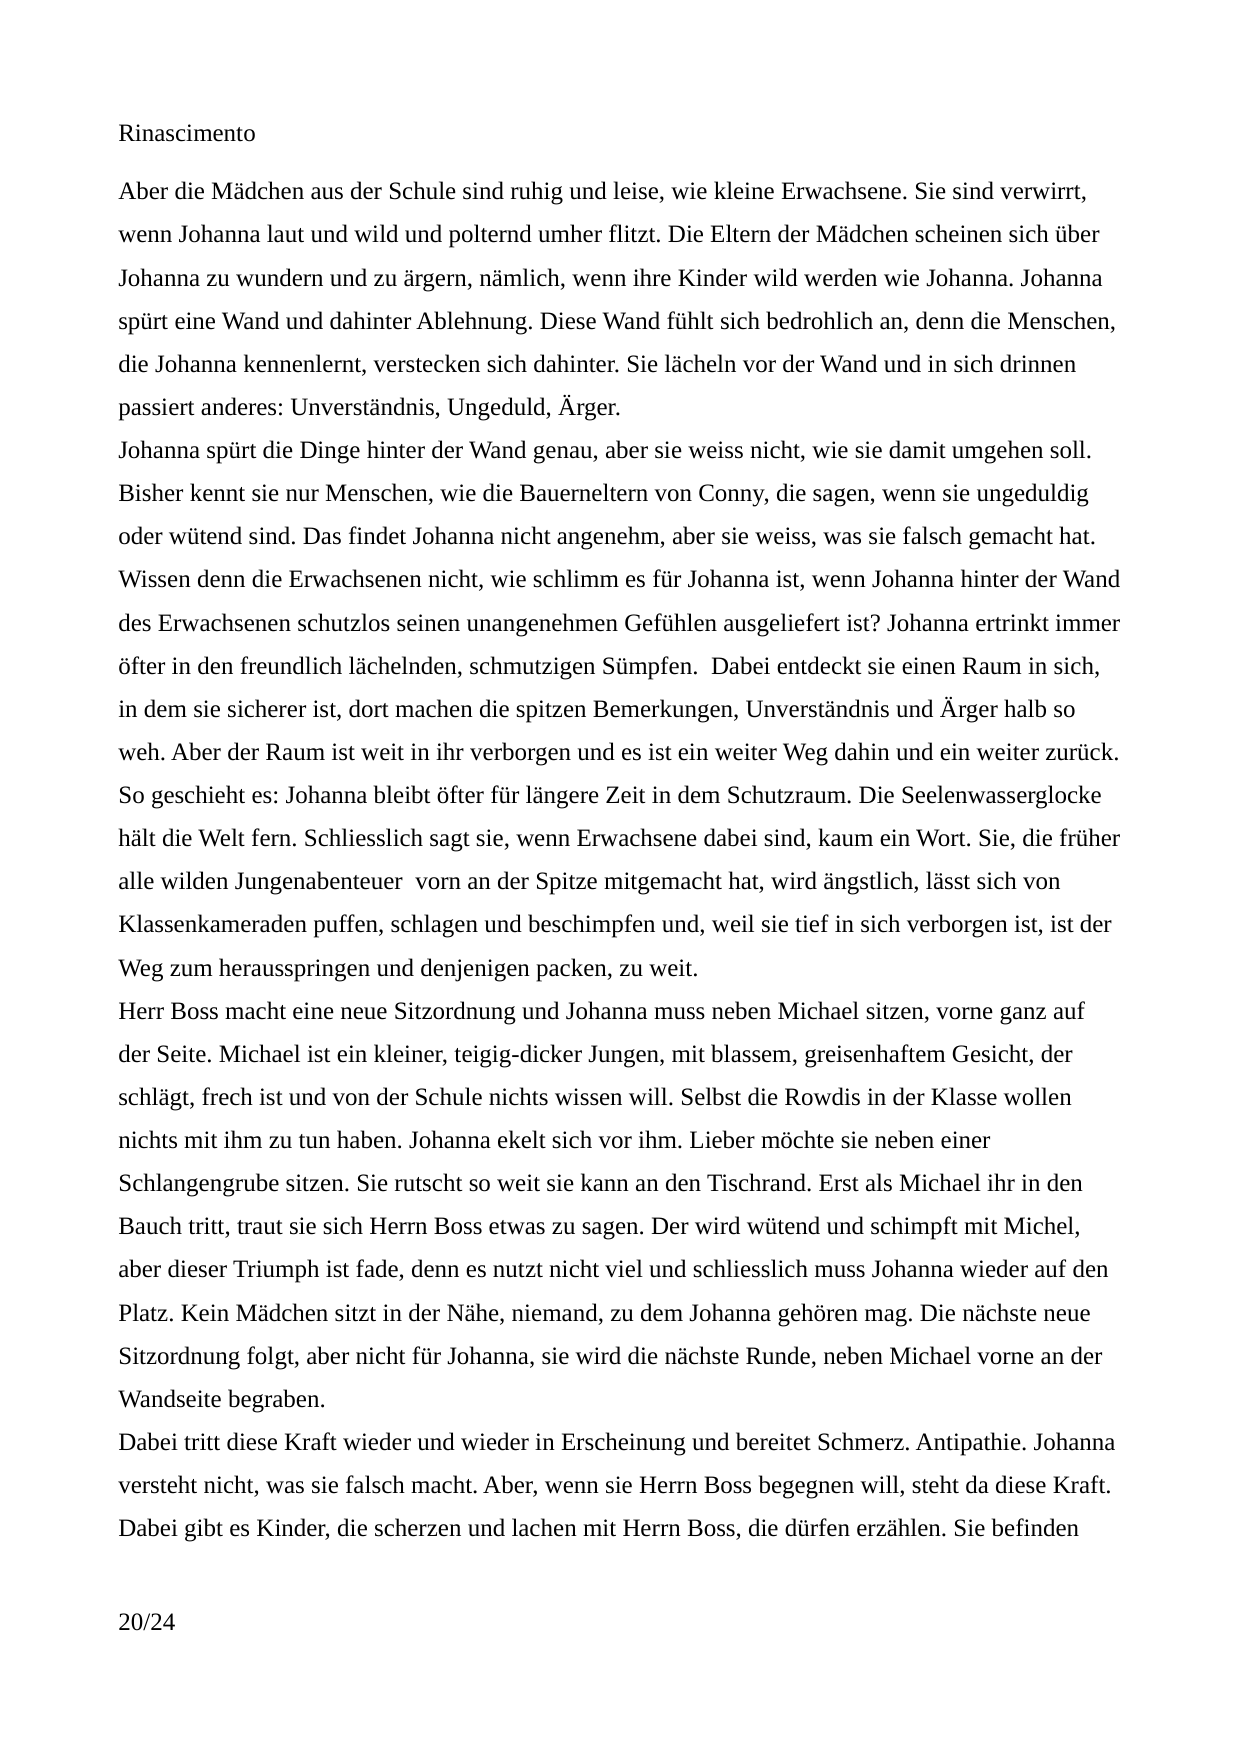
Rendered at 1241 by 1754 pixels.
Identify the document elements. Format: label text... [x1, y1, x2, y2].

text Aber die Mädchen aus der Schule sind ruhig und leise, wie kleine Erwachsene. Sie sind verwirrt, wenn Johanna laut und wild und polternd umher flitzt. Die Eltern der Mädchen scheinen sich über Johanna zu wundern und zu ärgern, nämlich, wenn ihre Kinder wild werden wie Johanna. Johanna spürt eine Wand und dahinter Ablehnung. Diese Wand fühlt sich bedrohlich an, denn die Menschen, die Johanna kennenlernt, verstecken sich dahinter. Sie lächeln vor der Wand und in sich drinnen passiert anderes: Unverständnis, Ungeduld, Ärger. [118, 176, 1122, 421]
text Wissen denn die Erwachsenen nicht, wie schlimm es für Johanna ist, wenn Johanna hinter der Wand des Erwachsenen schutzlos seinen unangenehmen Gefühlen ausgeliefert ist? Johanna ertrinkt immer öfter in den freundlich lächelnden, schmutzigen Sümpfen. Dabei entdeckt sie einen Raum in sich, in dem sie sicherer ist, dort machen die spitzen Bemerkungen, Unverständnis und Ärger halb so weh. Aber der Raum ist weit in ihr verborgen und es ist ein weiter Weg dahin und ein weiter zurück. So geschieht es: Johanna bleibt öfter für längere Zeit in dem Schutzraum. Die Seelenwasserglocke hält die Welt fern. Schliesslich sagt sie, wenn Erwachsene dabei sind, kaum ein Wort. Sie, die früher alle wilden Jungenabenteuer vorn an der Spitze mitgemacht hat, wird ängstlich, lässt sich von Klassenkameraden puffen, schlagen und beschimpfen und, weil sie tief in sich verborgen ist, ist der Weg zum herausspringen und denjenigen packen, zu weit. [118, 564, 1122, 981]
text Dabei tritt diese Kraft wieder und wieder in Erscheinung und bereitet Schmerz. Antipathie. Johanna versteht nicht, was sie falsch macht. Aber, wenn sie Herrn Boss begegnen will, steht da diese Kraft. Dabei gibt es Kinder, die scherzen und lachen mit Herrn Boss, die dürfen erzählen. Sie befinden [118, 1427, 1122, 1542]
text Johanna spürt die Dinge hinter der Wand genau, aber sie weiss nicht, wie sie damit umgehen soll. Bisher kennt sie nur Menschen, wie die Bauerneltern von Conny, die sagen, wenn sie ungeduldig oder wütend sind. Das findet Johanna nicht angenehm, aber sie weiss, was sie falsch gemacht hat. [118, 435, 1122, 550]
text Herr Boss macht eine neue Sitzordnung und Johanna muss neben Michael sitzen, vorne ganz auf der Seite. Michael ist ein kleiner, teigig-dicker Jungen, mit blassem, greisenhaftem Gesicht, der schlägt, frech ist und von der Schule nichts wissen will. Selbst die Rowdis in der Klasse wollen nichts mit ihm zu tun haben. Johanna ekelt sich vor ihm. Lieber möchte sie neben einer Schlangengrube sitzen. Sie rutscht so weit sie kann an den Tischrand. Erst als Michael ihr in den Bauch tritt, traut sie sich Herrn Boss etwas zu sagen. Der wird wütend und schimpft mit Michel, aber dieser Triumph ist fade, denn es nutzt nicht viel und schliesslich muss Johanna wieder auf den Platz. Kein Mädchen sitzt in der Nähe, niemand, zu dem Johanna gehören mag. Die nächste neue Sitzordnung folgt, aber nicht für Johanna, sie wird die nächste Runde, neben Michael vorne an der Wandseite begraben. [118, 996, 1122, 1413]
